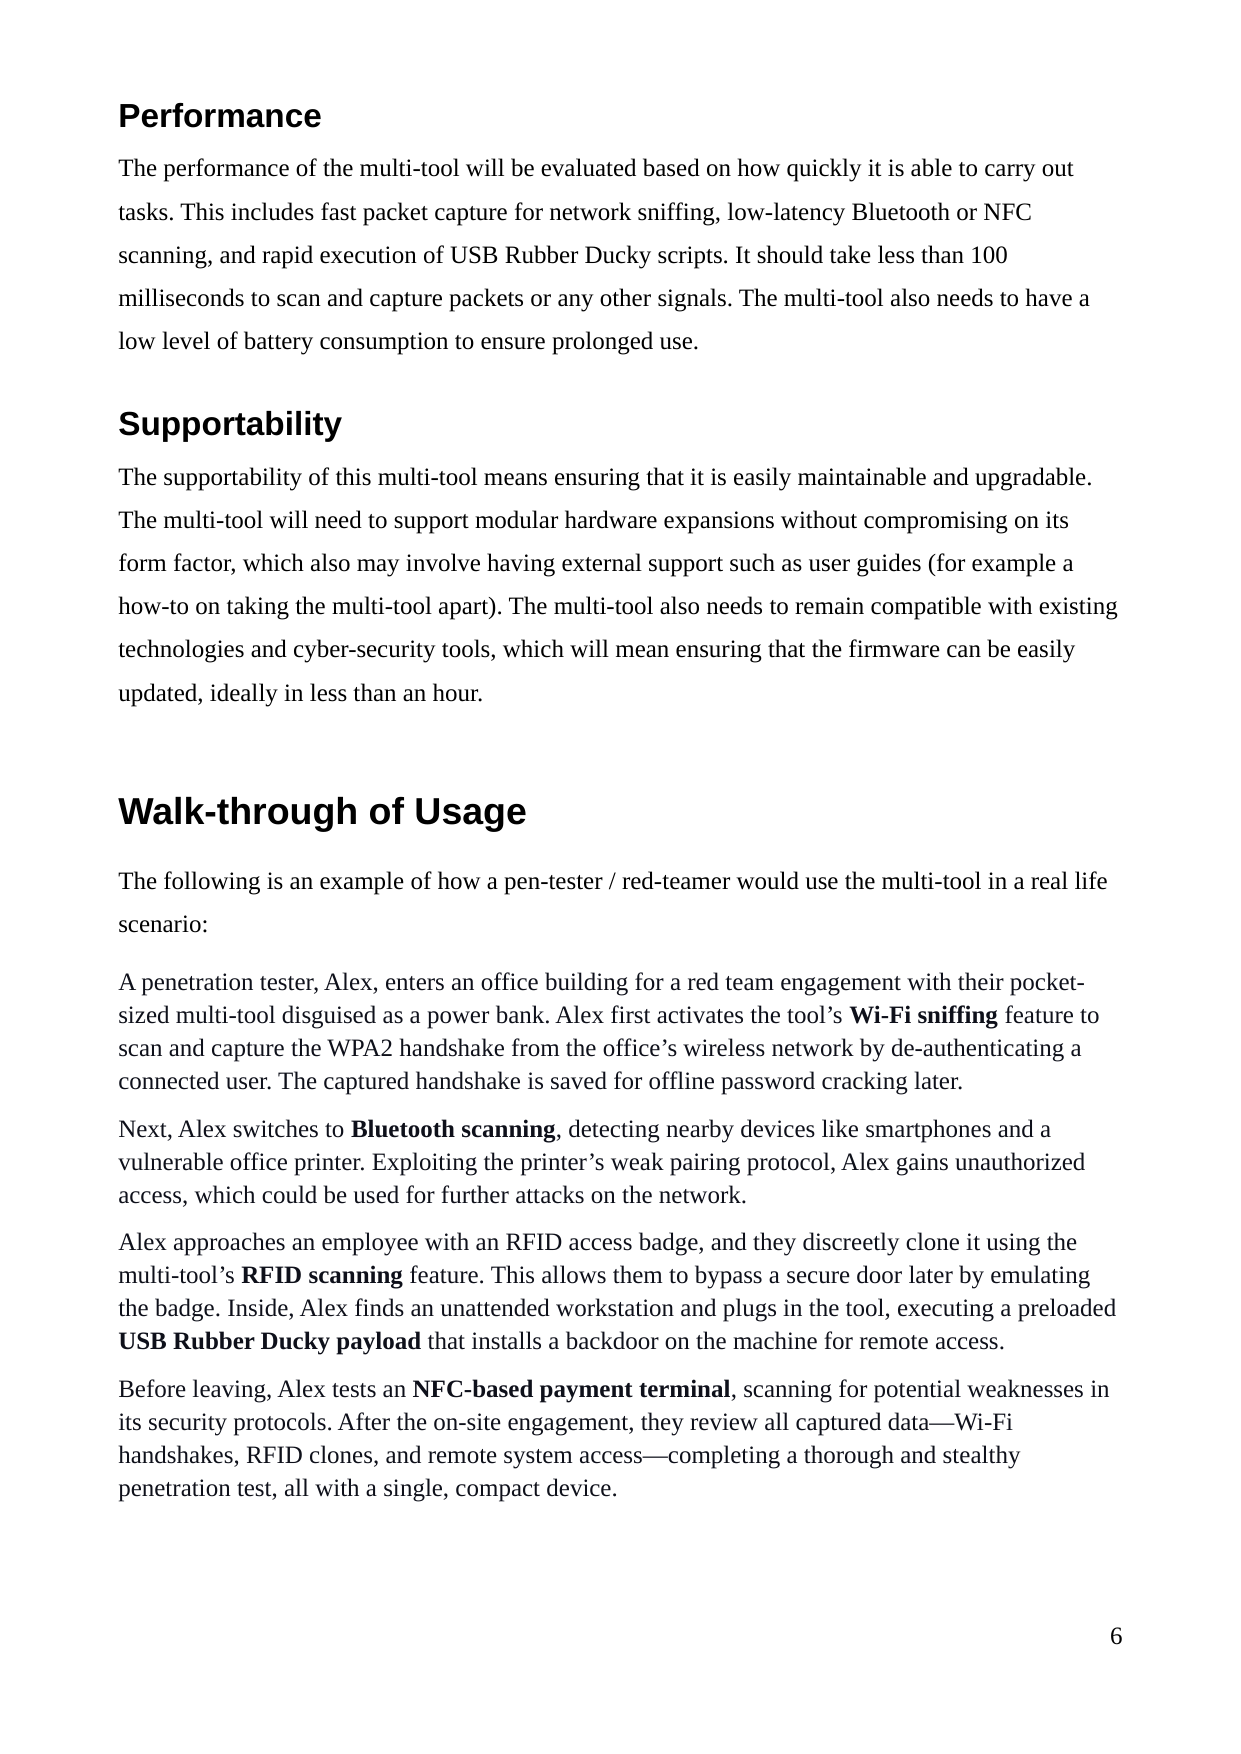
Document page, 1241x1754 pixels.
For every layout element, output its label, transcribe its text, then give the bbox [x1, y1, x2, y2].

text Before leaving, Alex tests an NFC-based payment terminal, scanning for potential weaknesses in its security protocols. After the on-site engagement, they review all captured data—Wi-Fi handshakes, RFID clones, and remote system access—completing a thorough and stealthy penetration test, all with a single, compact device. [118, 1374, 1122, 1502]
text The performance of the multi-tool will be evaluated based on how quickly it is able to carry out tasks. This includes fast packet capture for network sniffing, low-latency Bluetooth or NFC scanning, and rapid execution of USB Rubber Ducky scripts. It should take less than 100 milliseconds to scan and capture packets or any other signals. The multi-tool also needs to have a low level of battery consumption to ensure prolonged use. [118, 153, 1122, 355]
subtitle Walk-through of Usage [118, 789, 1122, 832]
subtitle Supportability [118, 404, 1122, 443]
text The supportability of this multi-tool means ensuring that it is easily maintainable and upgradable. The multi-tool will need to support modular hardware expansions without compromising on its form factor, which also may involve having external support such as user guides (for example a how-to on taking the multi-tool apart). The multi-tool also needs to remain compatible with existing technologies and cyber-security tools, which will mean ensuring that the firmware can be easily updated, ideally in less than an hour. [118, 462, 1122, 706]
subtitle Performance [118, 96, 1122, 134]
text Next, Alex switches to Bluetooth scanning, detecting nearby devices like smartphones and a vulnerable office printer. Exploiting the printer’s weak pairing protocol, Alex gains unauthorized access, which could be used for further attacks on the network. [118, 1114, 1122, 1208]
text Alex approaches an employee with an RFID access badge, and they discreetly clone it using the multi-tool’s RFID scanning feature. This allows them to bypass a secure door later by emulating the badge. Inside, Alex finds an unattended workstation and plugs in the tool, executing a preloaded USB Rubber Ducky payload that installs a backdoor on the machine for remote access. [118, 1227, 1122, 1355]
text A penetration tester, Alex, enters an office building for a red team engagement with their pocket-sized multi-tool disguised as a power bank. Alex first activates the tool’s Wi-Fi sniffing feature to scan and capture the WPA2 handshake from the office’s wireless network by de-authenticating a connected user. The captured handshake is saved for offline password cracking later. [118, 967, 1122, 1095]
text The following is an example of how a pen-tester / red-teamer would use the multi-tool in a real life scenario: [118, 866, 1122, 938]
